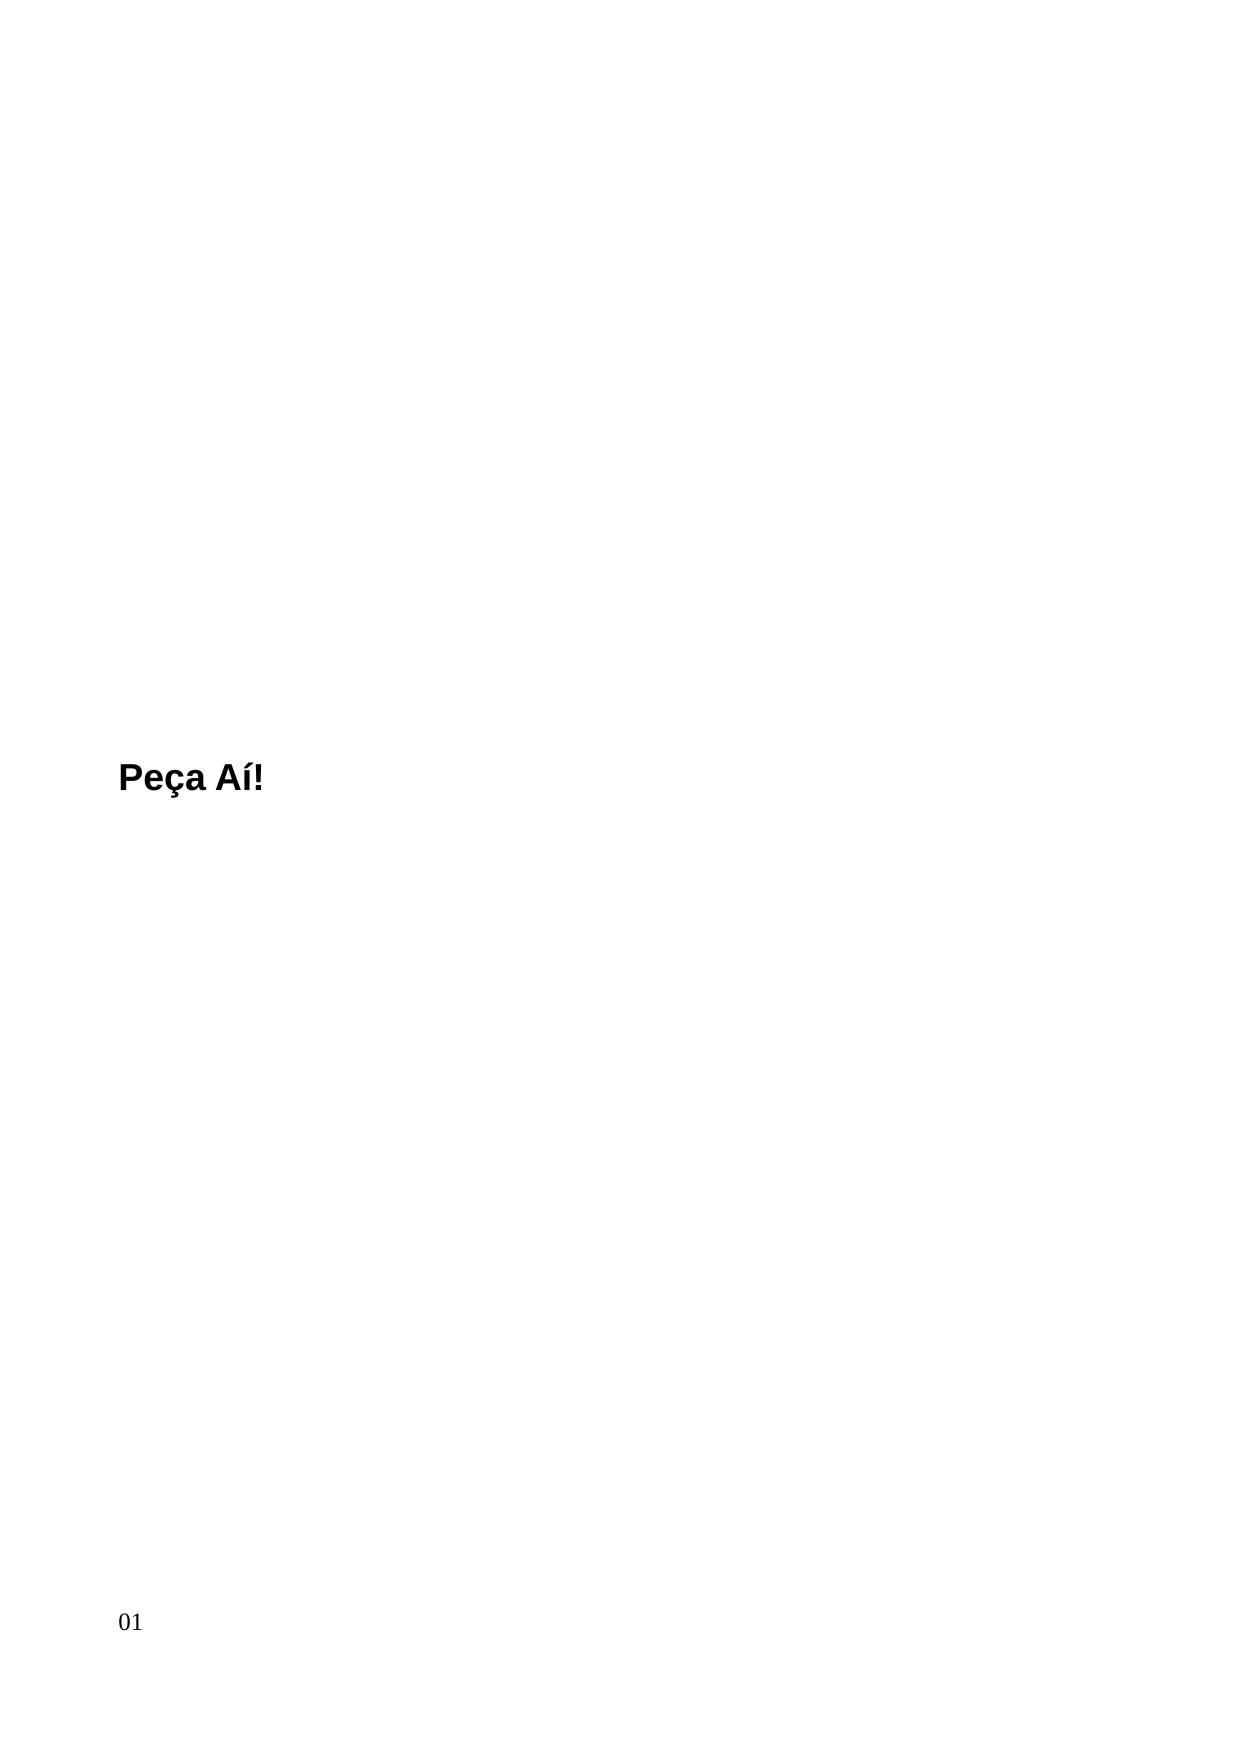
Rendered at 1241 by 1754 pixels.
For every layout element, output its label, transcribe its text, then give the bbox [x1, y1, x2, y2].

text Peça Aí! [118, 755, 1122, 798]
